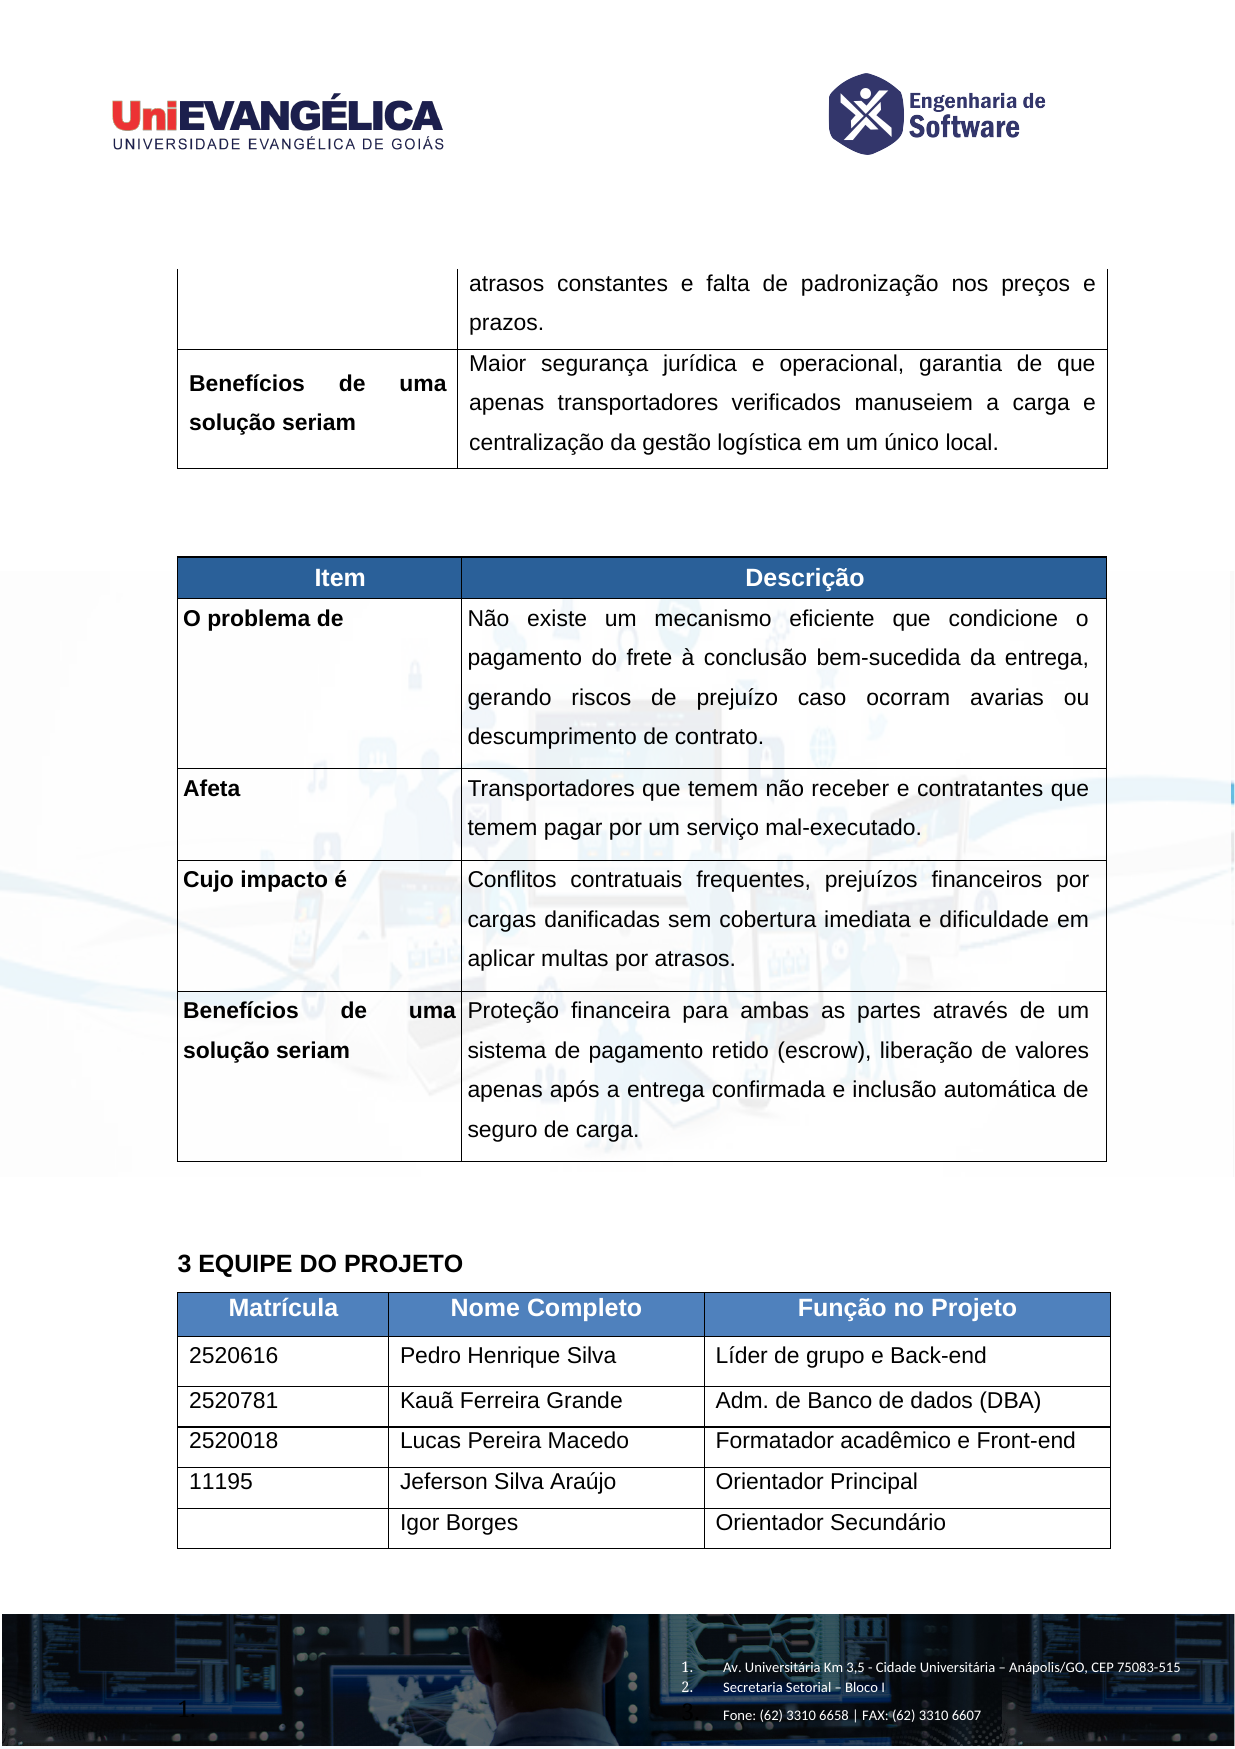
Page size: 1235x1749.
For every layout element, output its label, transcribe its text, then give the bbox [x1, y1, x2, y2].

table_cell Adm. de Banco de dados (DBA) [705, 1387, 1110, 1426]
table_cell Cujo impacto é [178, 861, 461, 991]
table_cell Afeta [178, 769, 461, 859]
table_cell 2520781 [178, 1387, 388, 1426]
table_header Item [178, 558, 461, 598]
table_cell Maior segurança jurídica e operacional, garantia de que apenas transportadores verificados manuseiem a carga e centralização da gestão logística em um único local. [458, 350, 1107, 468]
table_cell Igor Borges [389, 1509, 704, 1548]
table_cell O problema de [178, 599, 461, 768]
table_cell Kauã Ferreira Grande [389, 1387, 704, 1426]
table_cell 2520018 [178, 1428, 388, 1467]
table_cell [178, 1509, 388, 1548]
table_cell Não existe um mecanismo eficiente que condicione o pagamento do frete à conclusão bem-sucedida da entrega, gerando riscos de prejuízo caso ocorram avarias ou descumprimento de contrato. [462, 599, 1106, 768]
table_cell [178, 269, 457, 349]
table_cell Lucas Pereira Macedo [389, 1428, 704, 1467]
table_cell [1230, 571, 1235, 1177]
table_cell Pedro Henrique Silva [389, 1337, 704, 1386]
table_cell atrasos constantes e falta de padronização nos preços e prazos. [458, 269, 1107, 349]
table_cell Orientador Secundário [705, 1509, 1110, 1548]
table_cell 11195 [178, 1468, 388, 1507]
table_header Nome Completo [389, 1293, 704, 1336]
table_cell Líder de grupo e Back-end [705, 1337, 1110, 1386]
table_cell Jeferson Silva Araújo [389, 1468, 704, 1507]
table_cell Orientador Principal [705, 1468, 1110, 1507]
table_cell Formatador acadêmico e Front-end [705, 1428, 1110, 1467]
table_header Descrição [462, 558, 1106, 598]
picture [112, 93, 445, 154]
table_cell Transportadores que temem não receber e contratantes que temem pagar por um serviço mal-executado. [462, 769, 1106, 859]
table_header Matrícula [178, 1293, 388, 1336]
subtitle 3 EQUIPE DO PROJETO [177, 1249, 1107, 1278]
table_cell Conflitos contratuais frequentes, prejuízos financeiros por cargas danificadas sem cobertura imediata e dificuldade em aplicar multas por atrasos. [462, 861, 1106, 991]
table_cell Proteção financeira para ambas as partes através de um sistema de pagamento retido (escrow), liberação de valores apenas após a entrega confirmada e inclusão automática de seguro de carga. [462, 992, 1106, 1161]
table_header Função no Projeto [705, 1293, 1110, 1336]
table_cell 2520616 [178, 1337, 388, 1386]
table_cell Benefícios de uma solução seriam [178, 992, 461, 1161]
table_cell Benefícios de uma solução seriam [178, 350, 457, 468]
picture [2, 1614, 1235, 1746]
picture [828, 73, 1046, 155]
